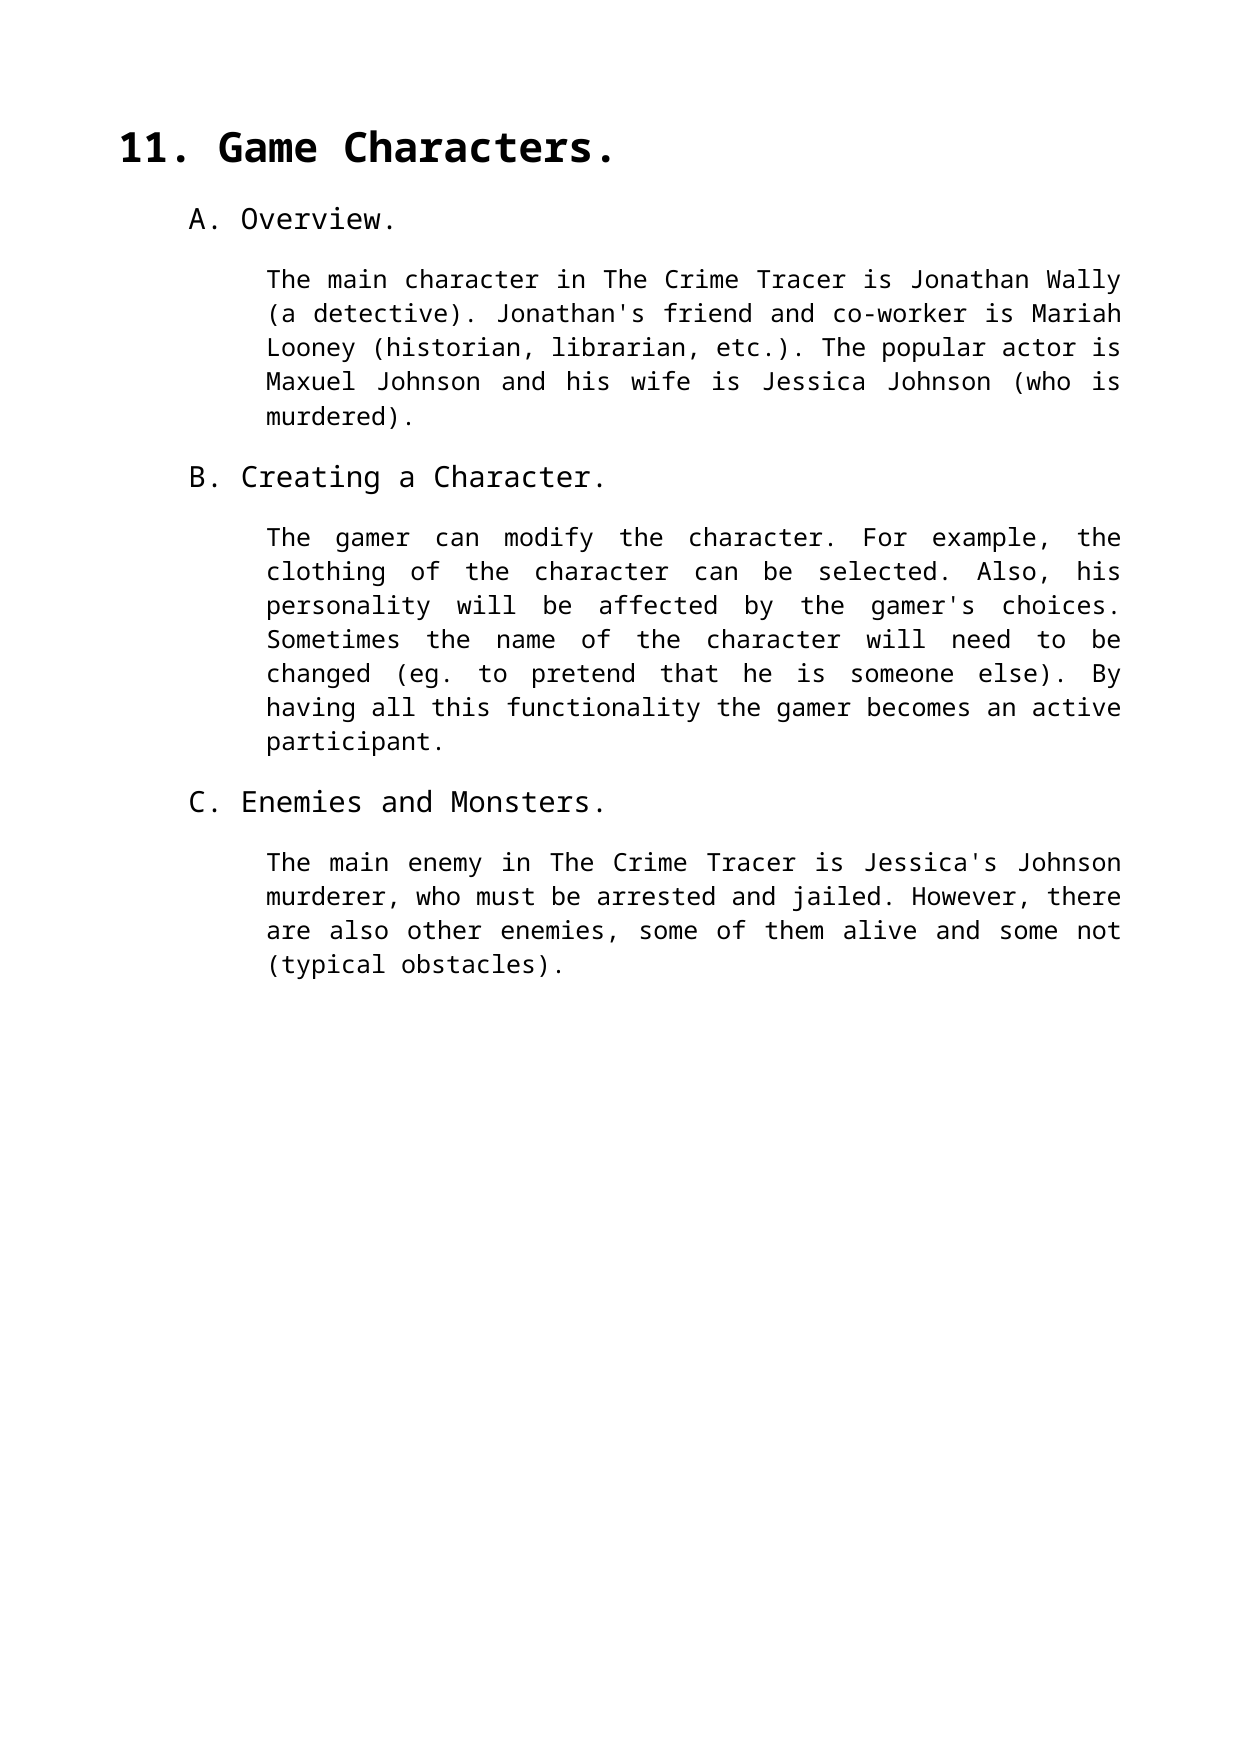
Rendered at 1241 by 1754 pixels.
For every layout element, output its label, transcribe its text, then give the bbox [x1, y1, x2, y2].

subtitle Overview. [118, 198, 1122, 238]
subtitle Game Characters. [118, 118, 1122, 175]
text The gamer can modify the character. For example, the clothing of the character can be selected. Also, his personality will be affected by the gamer's choices. Sometimes the name of the character will need to be changed (eg. to pretend that he is someone else). By having all this functionality the gamer becomes an active participant. [266, 519, 1122, 758]
text The main enemy in The Crime Tracer is Jessica's Johnson murderer, who must be arrested and jailed. However, there are also other enemies, some of them alive and some not (typical obstacles). [266, 844, 1122, 981]
subtitle Creating a Character. [118, 456, 1122, 496]
subtitle Enemies and Monsters. [118, 781, 1122, 821]
text The main character in The Crime Tracer is Jonathan Wally (a detective). Jonathan's friend and co-worker is Mariah Looney (historian, librarian, etc.). The popular actor is Maxuel Johnson and his wife is Jessica Johnson (who is murdered). [266, 262, 1122, 432]
